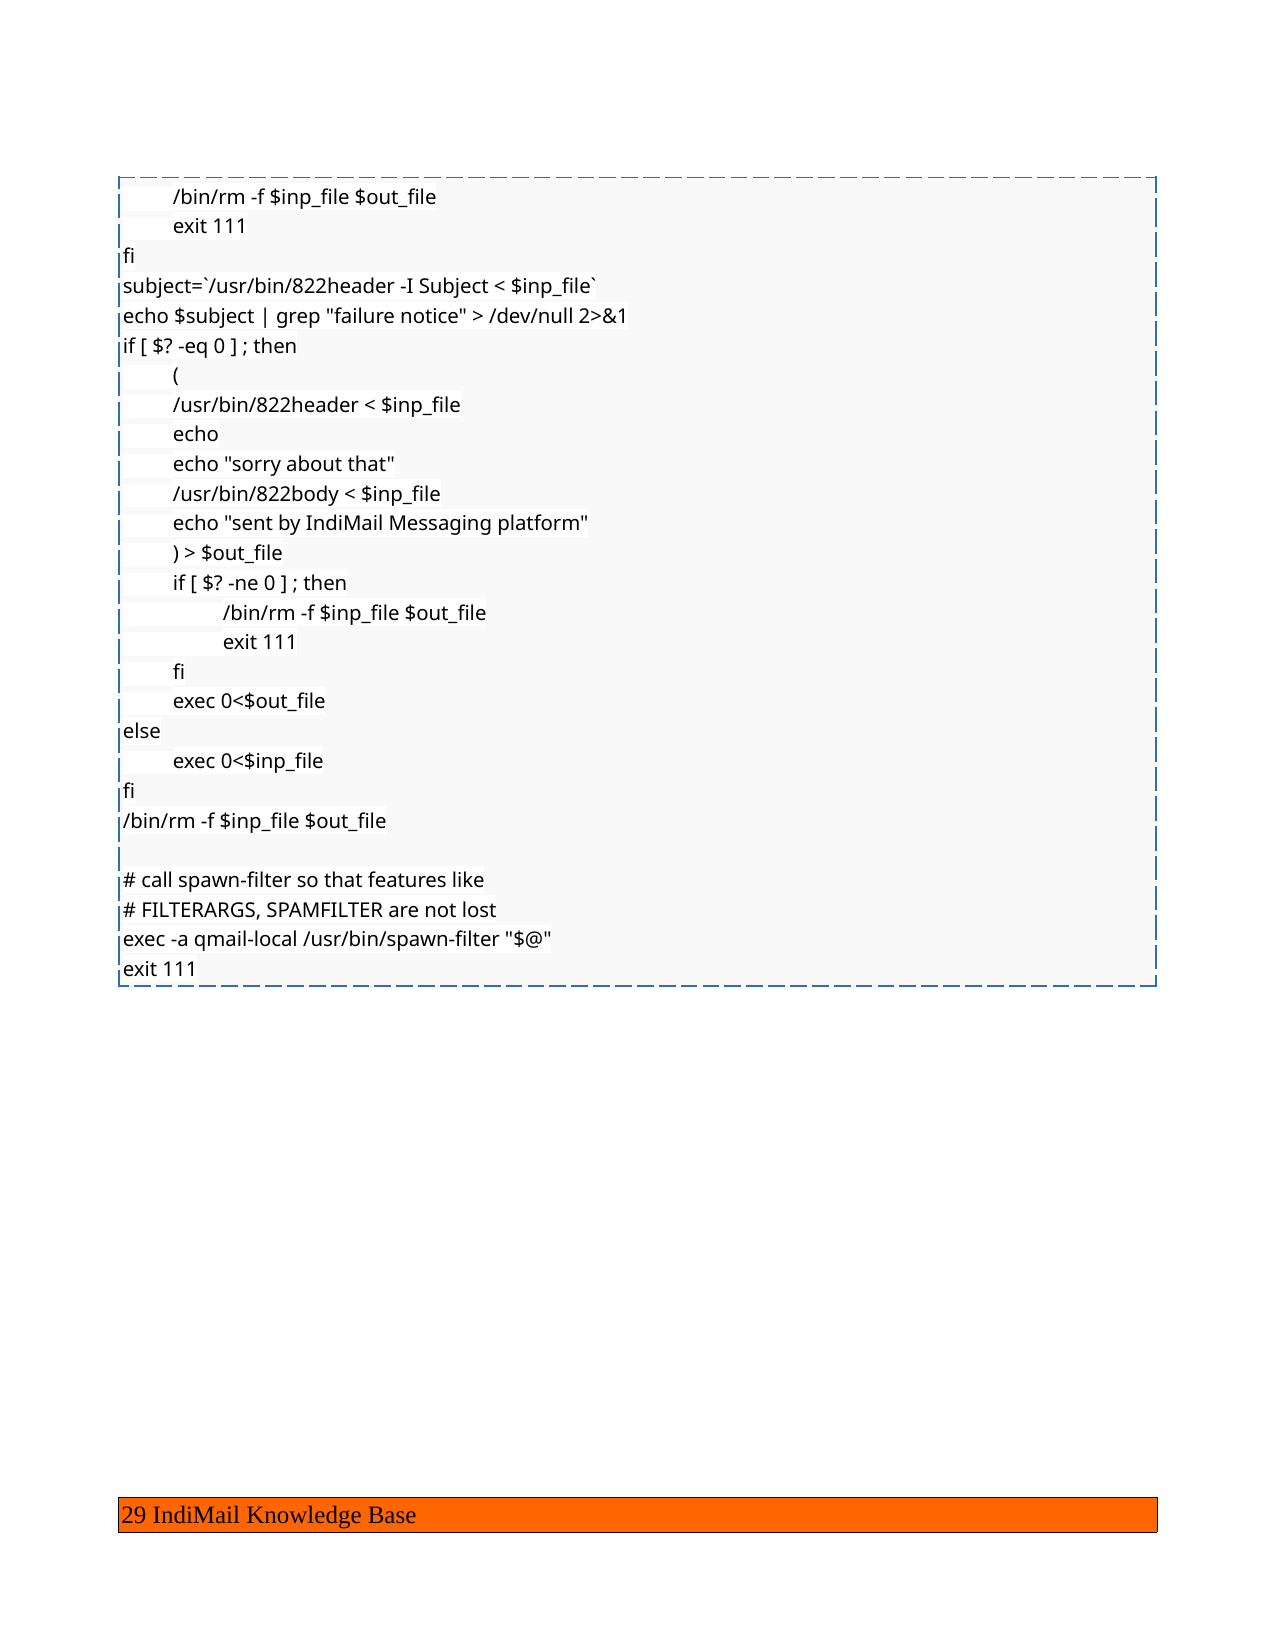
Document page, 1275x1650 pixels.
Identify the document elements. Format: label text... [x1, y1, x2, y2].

text ( [118, 354, 1157, 384]
text /bin/rm -f $inp_file $out_file [118, 800, 1157, 829]
text exec -a qmail-local /usr/bin/spawn-filter "$@" [118, 918, 1157, 948]
text exit 111 [118, 206, 1157, 236]
text if [ $? -ne 0 ] ; then [118, 562, 1157, 592]
text echo $subject | grep "failure notice" > /dev/null 2>&1 [118, 295, 1157, 325]
text echo "sent by IndiMail Messaging platform" [118, 503, 1157, 533]
text fi [118, 236, 1157, 265]
text if [ $? -eq 0 ] ; then [118, 325, 1157, 354]
text /bin/rm -f $inp_file $out_file [118, 592, 1157, 622]
text # call spawn-filter so that features like [118, 859, 1157, 889]
text /usr/bin/822header < $inp_file [118, 384, 1157, 414]
text fi [118, 651, 1157, 681]
text /usr/bin/822body < $inp_file [118, 473, 1157, 503]
text echo "sorry about that" [118, 443, 1157, 473]
text exec 0<$inp_file [118, 740, 1157, 770]
text fi [118, 770, 1157, 800]
text exit 111 [118, 948, 1157, 987]
text exit 111 [118, 622, 1157, 651]
text ) > $out_file [118, 533, 1157, 562]
text exec 0<$out_file [118, 681, 1157, 711]
text /bin/rm -f $inp_file $out_file [118, 176, 1157, 206]
text # FILTERARGS, SPAMFILTER are not lost [118, 889, 1157, 918]
text echo [118, 414, 1157, 443]
text else [118, 711, 1157, 740]
text subject=`/usr/bin/822header -I Subject < $inp_file` [118, 265, 1157, 295]
